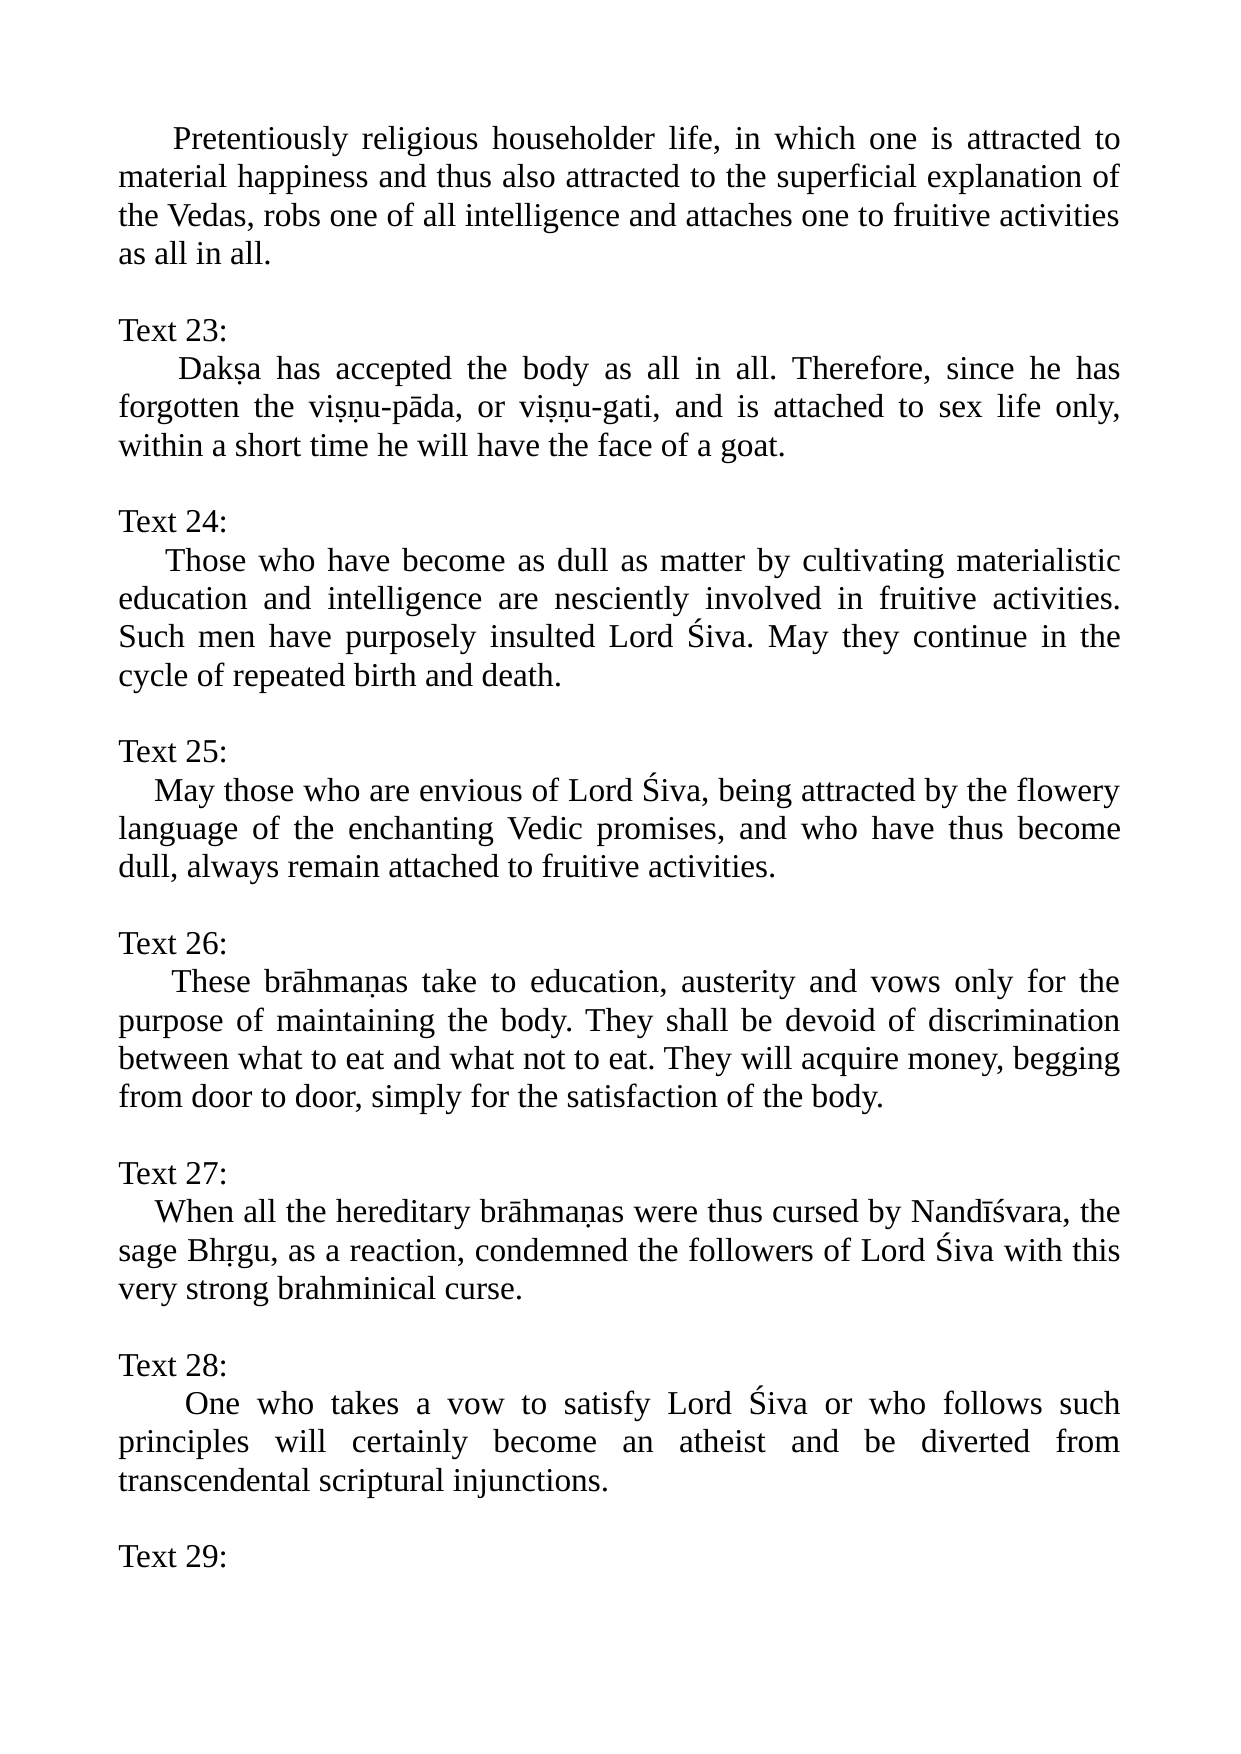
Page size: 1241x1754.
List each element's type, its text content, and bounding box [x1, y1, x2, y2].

text Text 27: [118, 1153, 1122, 1191]
text When all the hereditary brāhmaṇas were thus cursed by Nandīśvara, the sage Bhṛgu, as a reaction, condemned the followers of Lord Śiva with this very strong brahminical curse. [118, 1191, 1122, 1306]
text These brāhmaṇas take to education, austerity and vows only for the purpose of maintaining the body. They shall be devoid of discrimination between what to eat and what not to eat. They will acquire money, begging from door to door, simply for the satisfaction of the body. [118, 961, 1122, 1115]
text Text 25: [118, 731, 1122, 770]
text May those who are envious of Lord Śiva, being attracted by the flowery language of the enchanting Vedic promises, and who have thus become dull, always remain attached to fruitive activities. [118, 770, 1122, 885]
text Pretentiously religious householder life, in which one is attracted to material happiness and thus also attracted to the superficial explanation of the Vedas, robs one of all intelligence and attaches one to fruitive activities as all in all. [118, 118, 1122, 271]
text Text 24: [118, 501, 1122, 540]
text Those who have become as dull as matter by cultivating materialistic education and intelligence are nesciently involved in fruitive activities. Such men have purposely insulted Lord Śiva. May they continue in the cycle of repeated birth and death. [118, 540, 1122, 693]
text Dakṣa has accepted the body as all in all. Therefore, since he has forgotten the viṣṇu-pāda, or viṣṇu-gati, and is attached to sex life only, within a short time he will have the face of a goat. [118, 348, 1122, 463]
text Text 26: [118, 923, 1122, 961]
text One who takes a vow to satisfy Lord Śiva or who follows such principles will certainly become an atheist and be diverted from transcendental scriptural injunctions. [118, 1383, 1122, 1498]
text Text 29: [118, 1536, 1122, 1575]
text Text 28: [118, 1345, 1122, 1383]
text Text 23: [118, 310, 1122, 348]
